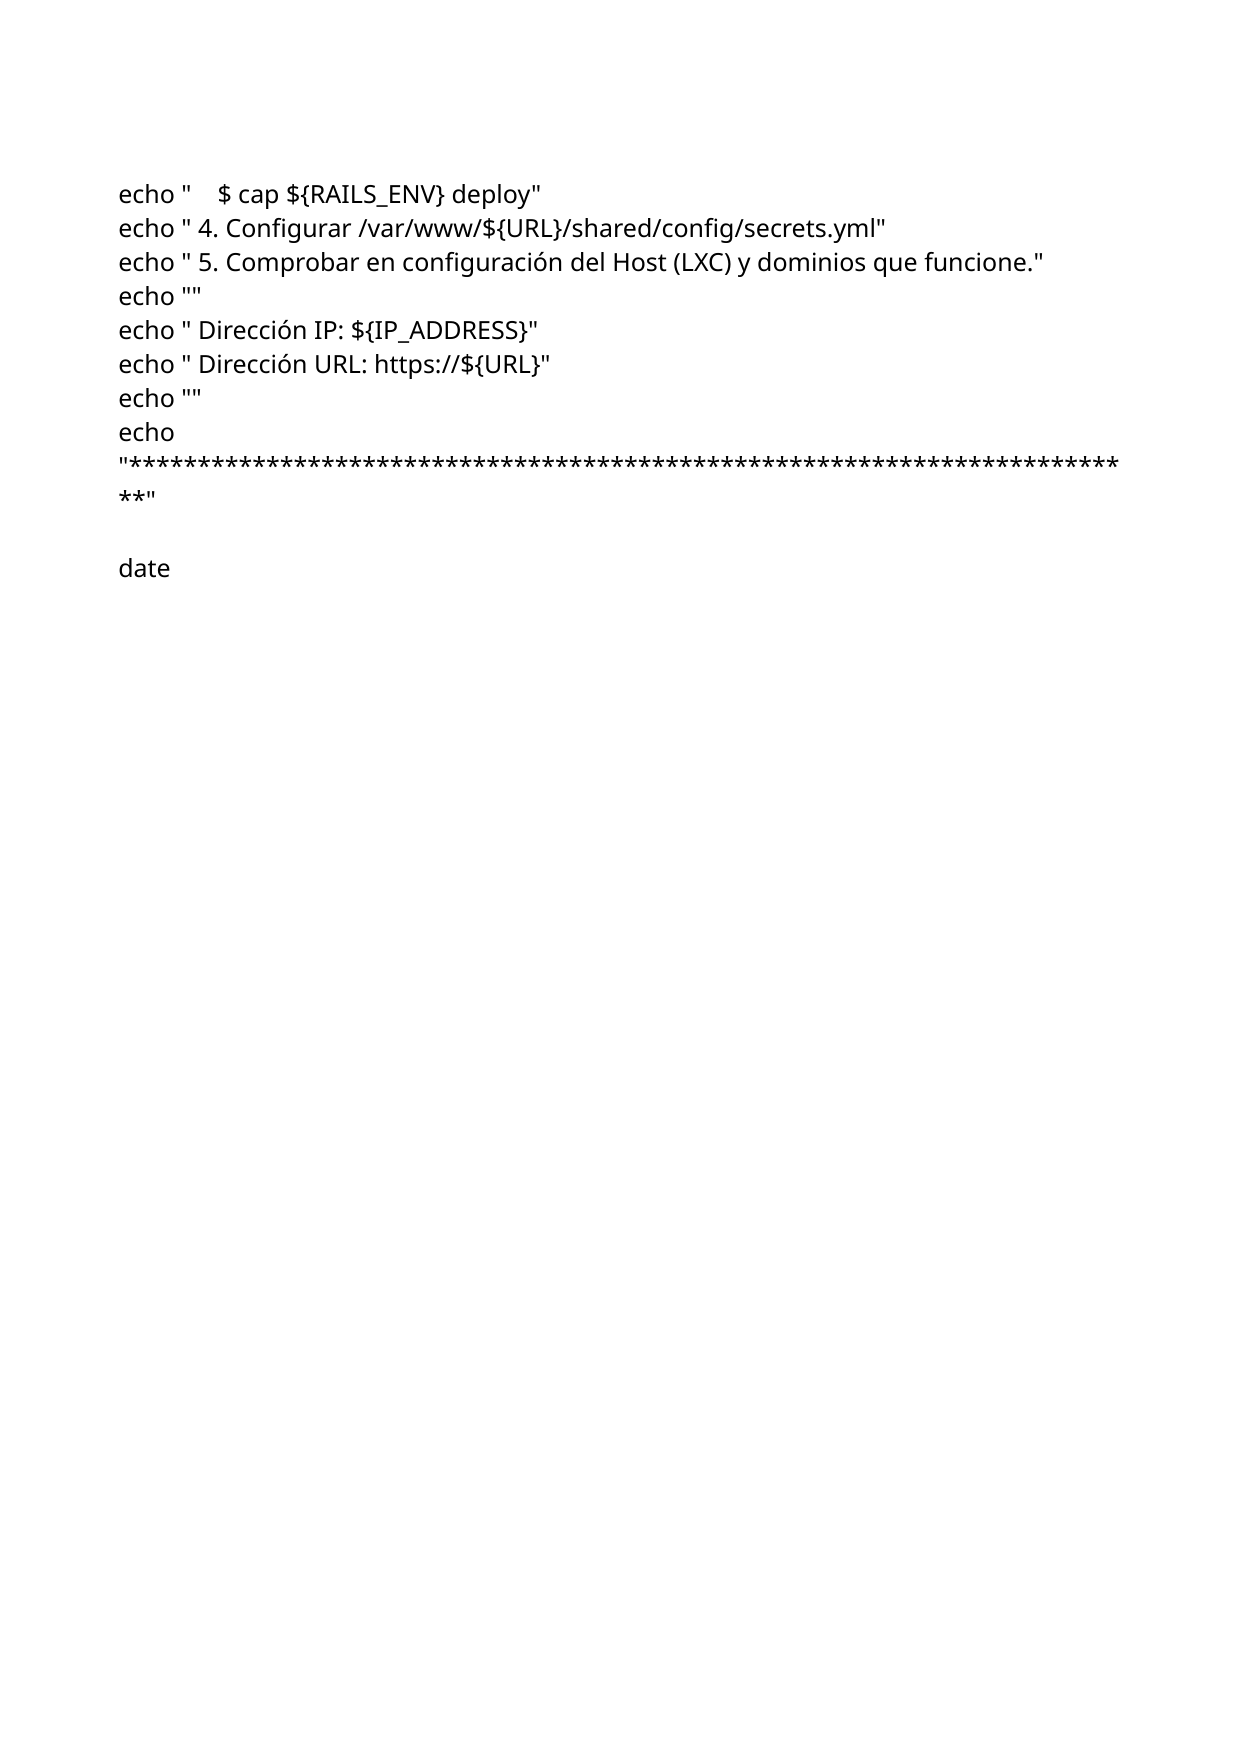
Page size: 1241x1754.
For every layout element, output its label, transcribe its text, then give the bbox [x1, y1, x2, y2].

text echo " 4. Configurar /var/www/${URL}/shared/config/secrets.yml" [118, 210, 1122, 244]
text echo "" [118, 278, 1122, 313]
text echo "" [118, 381, 1122, 415]
text echo " 5. Comprobar en configuración del Host (LXC) y dominios que funcione." [118, 244, 1122, 278]
text echo " Dirección IP: ${IP_ADDRESS}" [118, 313, 1122, 347]
text echo " Dirección URL: https://${URL}" [118, 347, 1122, 381]
text echo " $ cap ${RAILS_ENV} deploy" [118, 176, 1122, 210]
text date [118, 551, 1122, 585]
text echo "**************************************************************************" [118, 415, 1122, 517]
